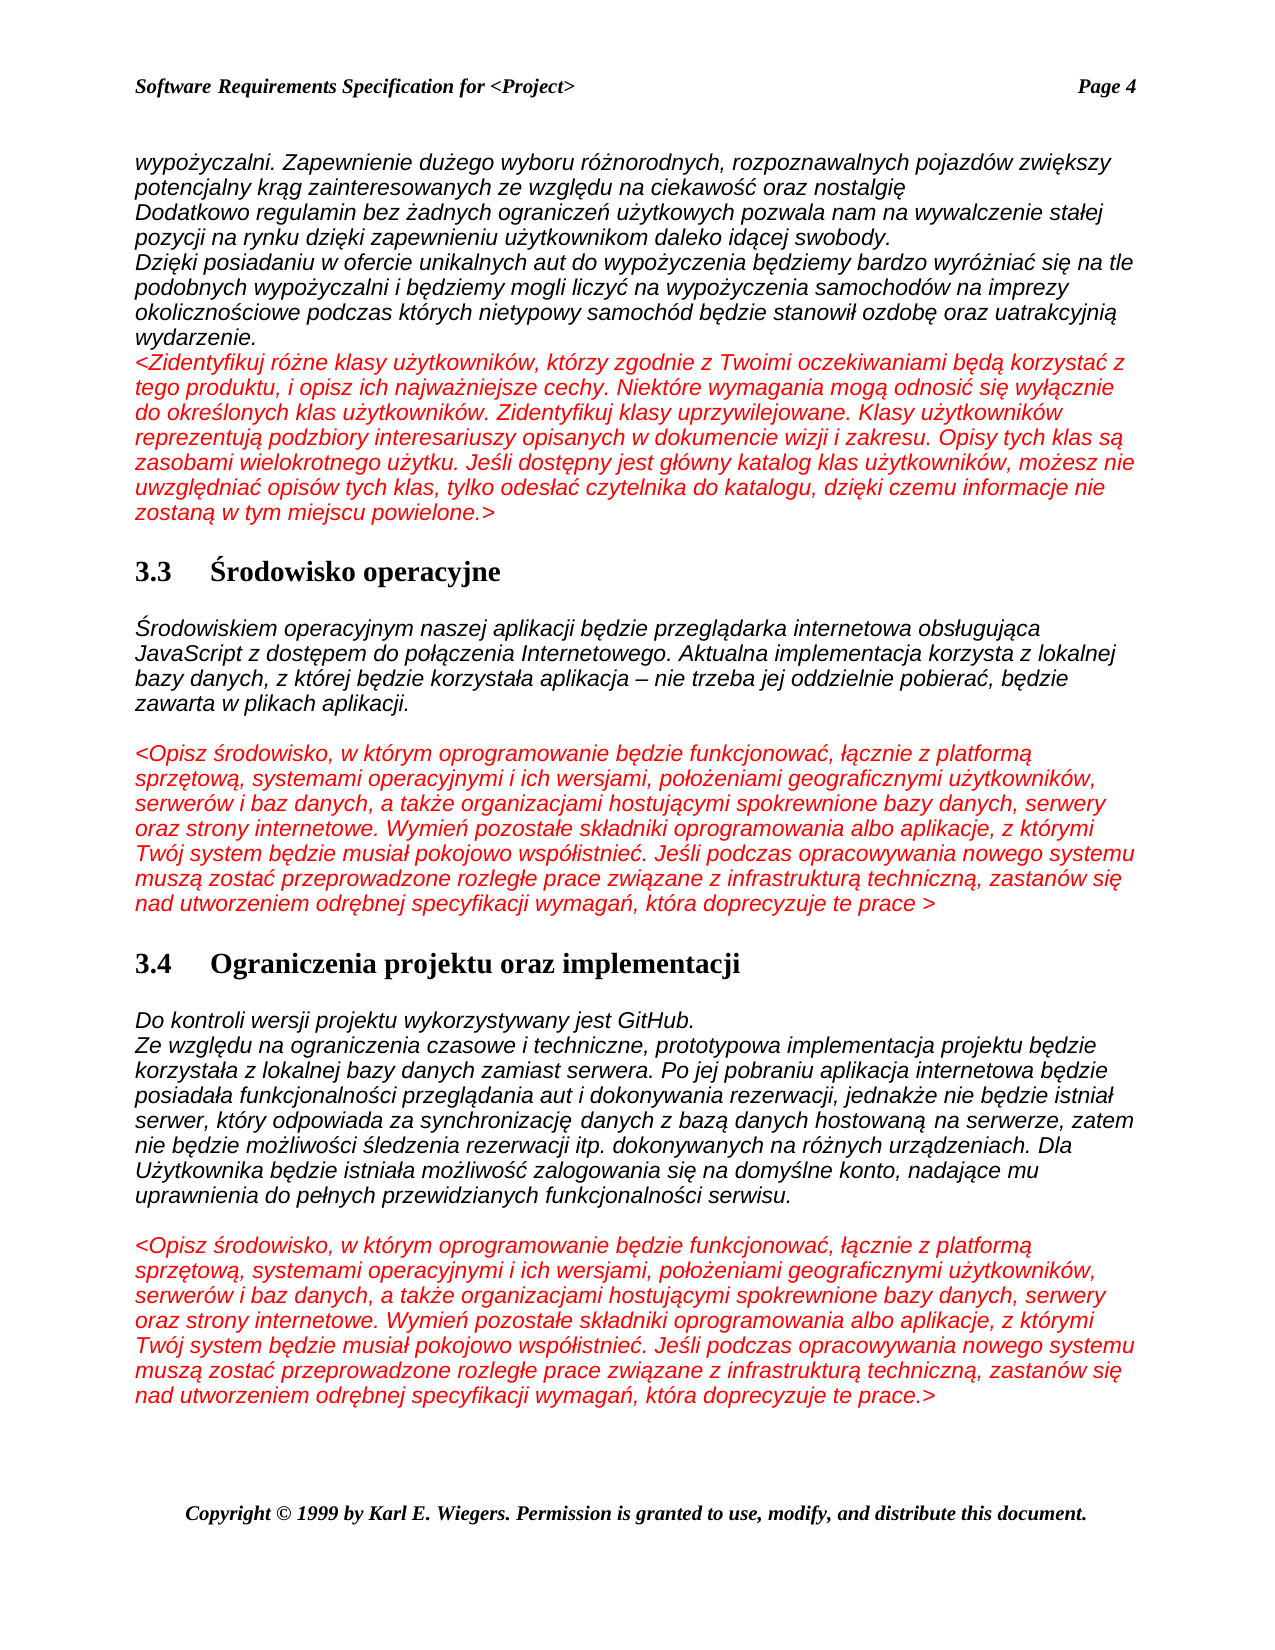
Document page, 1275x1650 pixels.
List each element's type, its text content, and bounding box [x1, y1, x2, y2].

text Dzięki posiadaniu w ofercie unikalnych aut do wypożyczenia będziemy bardzo wyróżniać się na tle podobnych wypożyczalni i będziemy mogli liczyć na wypożyczenia samochodów na imprezy okolicznościowe podczas których nietypowy samochód będzie stanowił ozdobę oraz uatrakcyjnią wydarzenie. [135, 250, 1140, 350]
subtitle Środowisko operacyjne [135, 554, 1140, 588]
text <Zidentyfikuj różne klasy użytkowników, którzy zgodnie z Twoimi oczekiwaniami będą korzystać z tego produktu, i opisz ich najważniejsze cechy. Niektóre wymagania mogą odnosić się wyłącznie do określonych klas użytkowników. Zidentyfikuj klasy uprzywilejowane. Klasy użytkowników reprezentują podzbiory interesariuszy opisanych w dokumencie wizji i zakresu. Opisy tych klas są zasobami wielokrotnego użytku. Jeśli dostępny jest główny katalog klas użytkowników, możesz nie uwzględniać opisów tych klas, tylko odesłać czytelnika do katalogu, dzięki czemu informacje nie zostaną w tym miejscu powielone.> [135, 350, 1140, 525]
text Dodatkowo regulamin bez żadnych ograniczeń użytkowych pozwala nam na wywalczenie stałej pozycji na rynku dzięki zapewnieniu użytkownikom daleko idącej swobody. [135, 200, 1140, 250]
text Ze względu na ograniczenia czasowe i techniczne, prototypowa implementacja projektu będzie korzystała z lokalnej bazy danych zamiast serwera. Po jej pobraniu aplikacja internetowa będzie posiadała funkcjonalności przeglądania aut i dokonywania rezerwacji, jednakże nie będzie istniał serwer, który odpowiada za synchronizację danych z bazą danych hostowaną na serwerze, zatem nie będzie możliwości śledzenia rezerwacji itp. dokonywanych na różnych urządzeniach. Dla Użytkownika będzie istniała możliwość zalogowania się na domyślne konto, nadające mu uprawnienia do pełnych przewidzianych funkcjonalności serwisu. [135, 1034, 1140, 1209]
text <Opisz środowisko, w którym oprogramowanie będzie funkcjonować, łącznie z platformą sprzętową, systemami operacyjnymi i ich wersjami, położeniami geograficznymi użytkowników, serwerów i baz danych, a także organizacjami hostującymi spokrewnione bazy danych, serwery oraz strony internetowe. Wymień pozostałe składniki oprogramowania albo aplikacje, z którymi Twój system będzie musiał pokojowo współistnieć. Jeśli podczas opracowywania nowego systemu muszą zostać przeprowadzone rozległe prace związane z infrastrukturą techniczną, zastanów się nad utworzeniem odrębnej specyfikacji wymagań, która doprecyzuje te prace.> [135, 1234, 1140, 1409]
subtitle Ograniczenia projektu oraz implementacji [135, 946, 1140, 979]
text wypożyczalni. Zapewnienie dużego wyboru różnorodnych, rozpoznawalnych pojazdów zwiększy potencjalny krąg zainteresowanych ze względu na ciekawość oraz nostalgię [135, 150, 1140, 200]
text <Opisz środowisko, w którym oprogramowanie będzie funkcjonować, łącznie z platformą sprzętową, systemami operacyjnymi i ich wersjami, położeniami geograficznymi użytkowników, serwerów i baz danych, a także organizacjami hostującymi spokrewnione bazy danych, serwery oraz strony internetowe. Wymień pozostałe składniki oprogramowania albo aplikacje, z którymi Twój system będzie musiał pokojowo współistnieć. Jeśli podczas opracowywania nowego systemu muszą zostać przeprowadzone rozległe prace związane z infrastrukturą techniczną, zastanów się nad utworzeniem odrębnej specyfikacji wymagań, która doprecyzuje te prace > [135, 742, 1140, 917]
text Do kontroli wersji projektu wykorzystywany jest GitHub. [135, 1009, 1140, 1034]
text Środowiskiem operacyjnym naszej aplikacji będzie przeglądarka internetowa obsługująca JavaScript z dostępem do połączenia Internetowego. Aktualna implementacja korzysta z lokalnej bazy danych, z której będzie korzystała aplikacja – nie trzeba jej oddzielnie pobierać, będzie zawarta w plikach aplikacji. [135, 617, 1140, 717]
